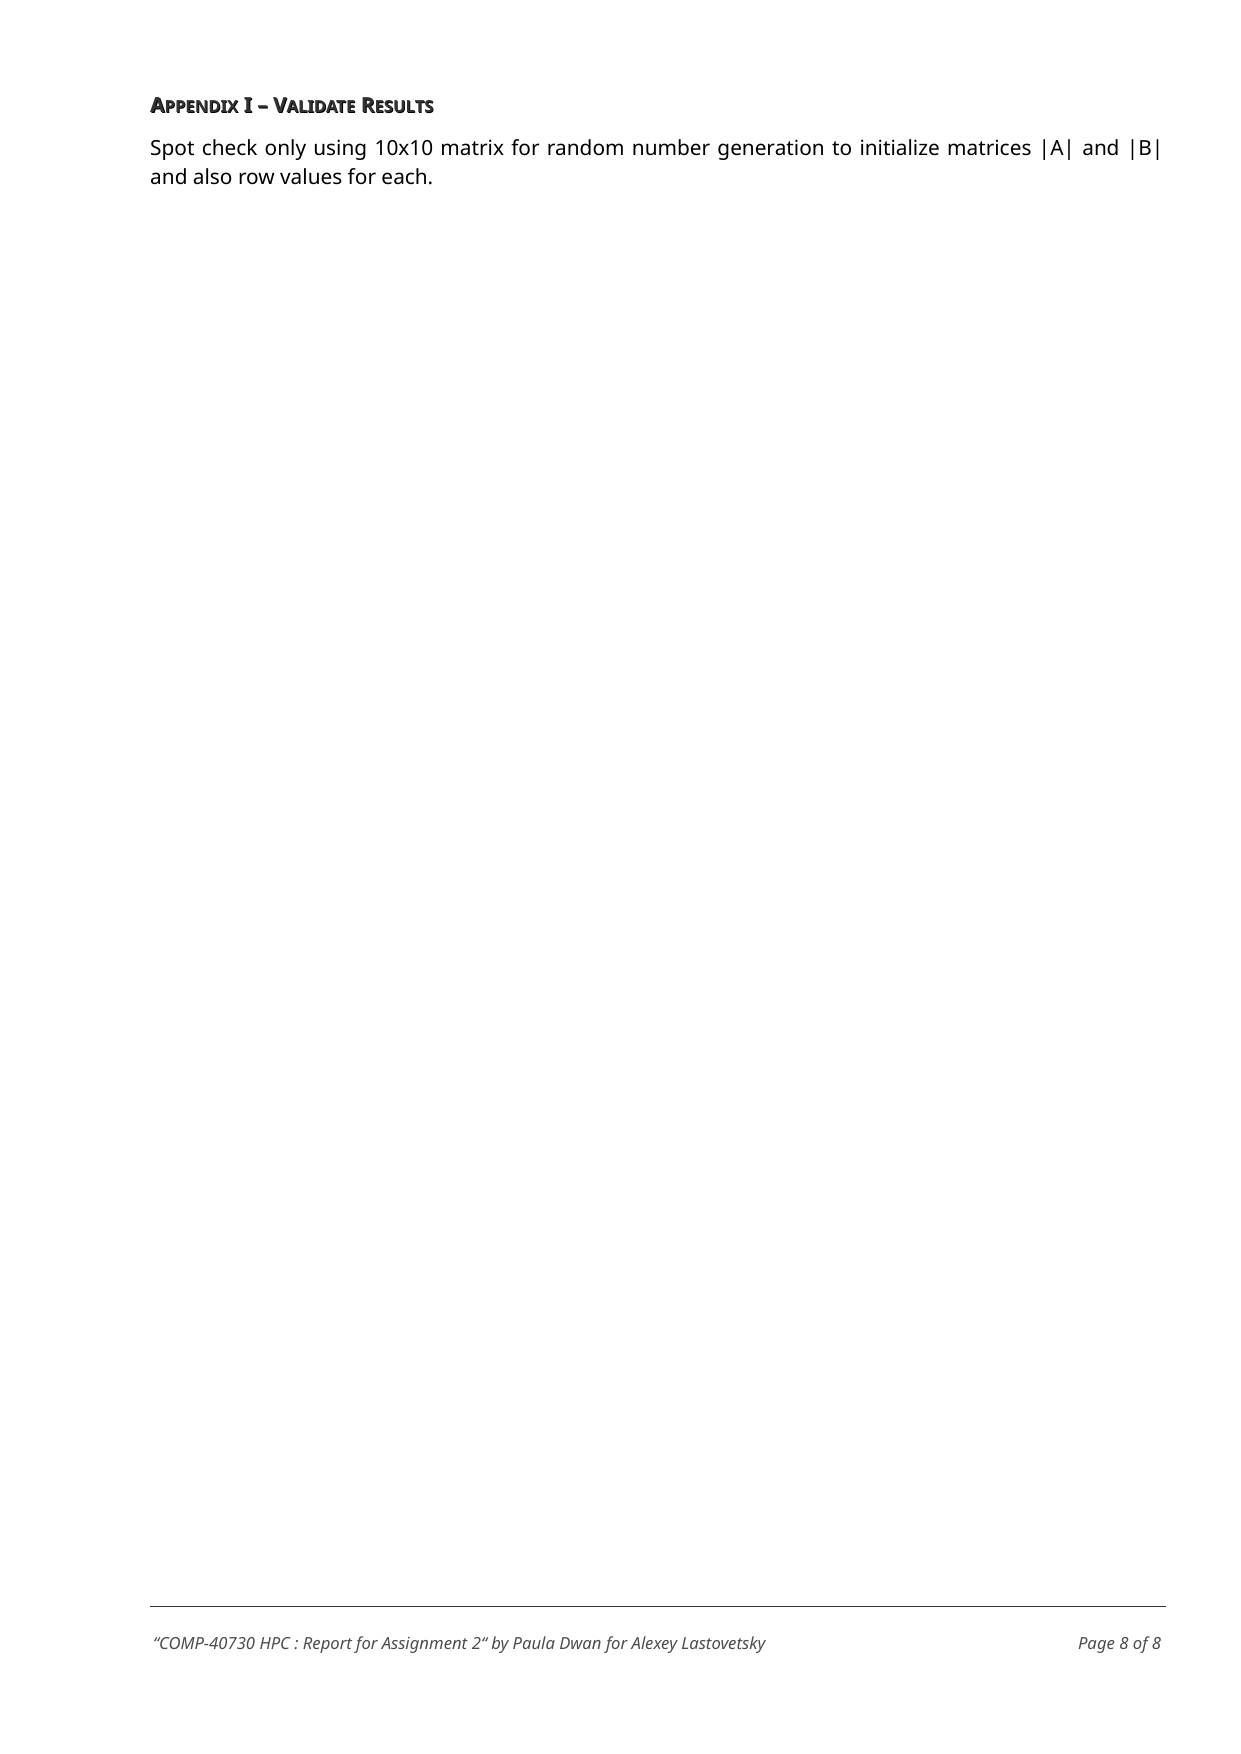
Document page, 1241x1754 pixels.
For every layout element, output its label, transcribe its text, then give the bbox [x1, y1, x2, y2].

text Spot check only using 10x10 matrix for random number generation to initialize matrices |A| and |B| and also row values for each. [150, 133, 1166, 190]
subtitle Appendix I – Validate Results [150, 90, 1166, 118]
